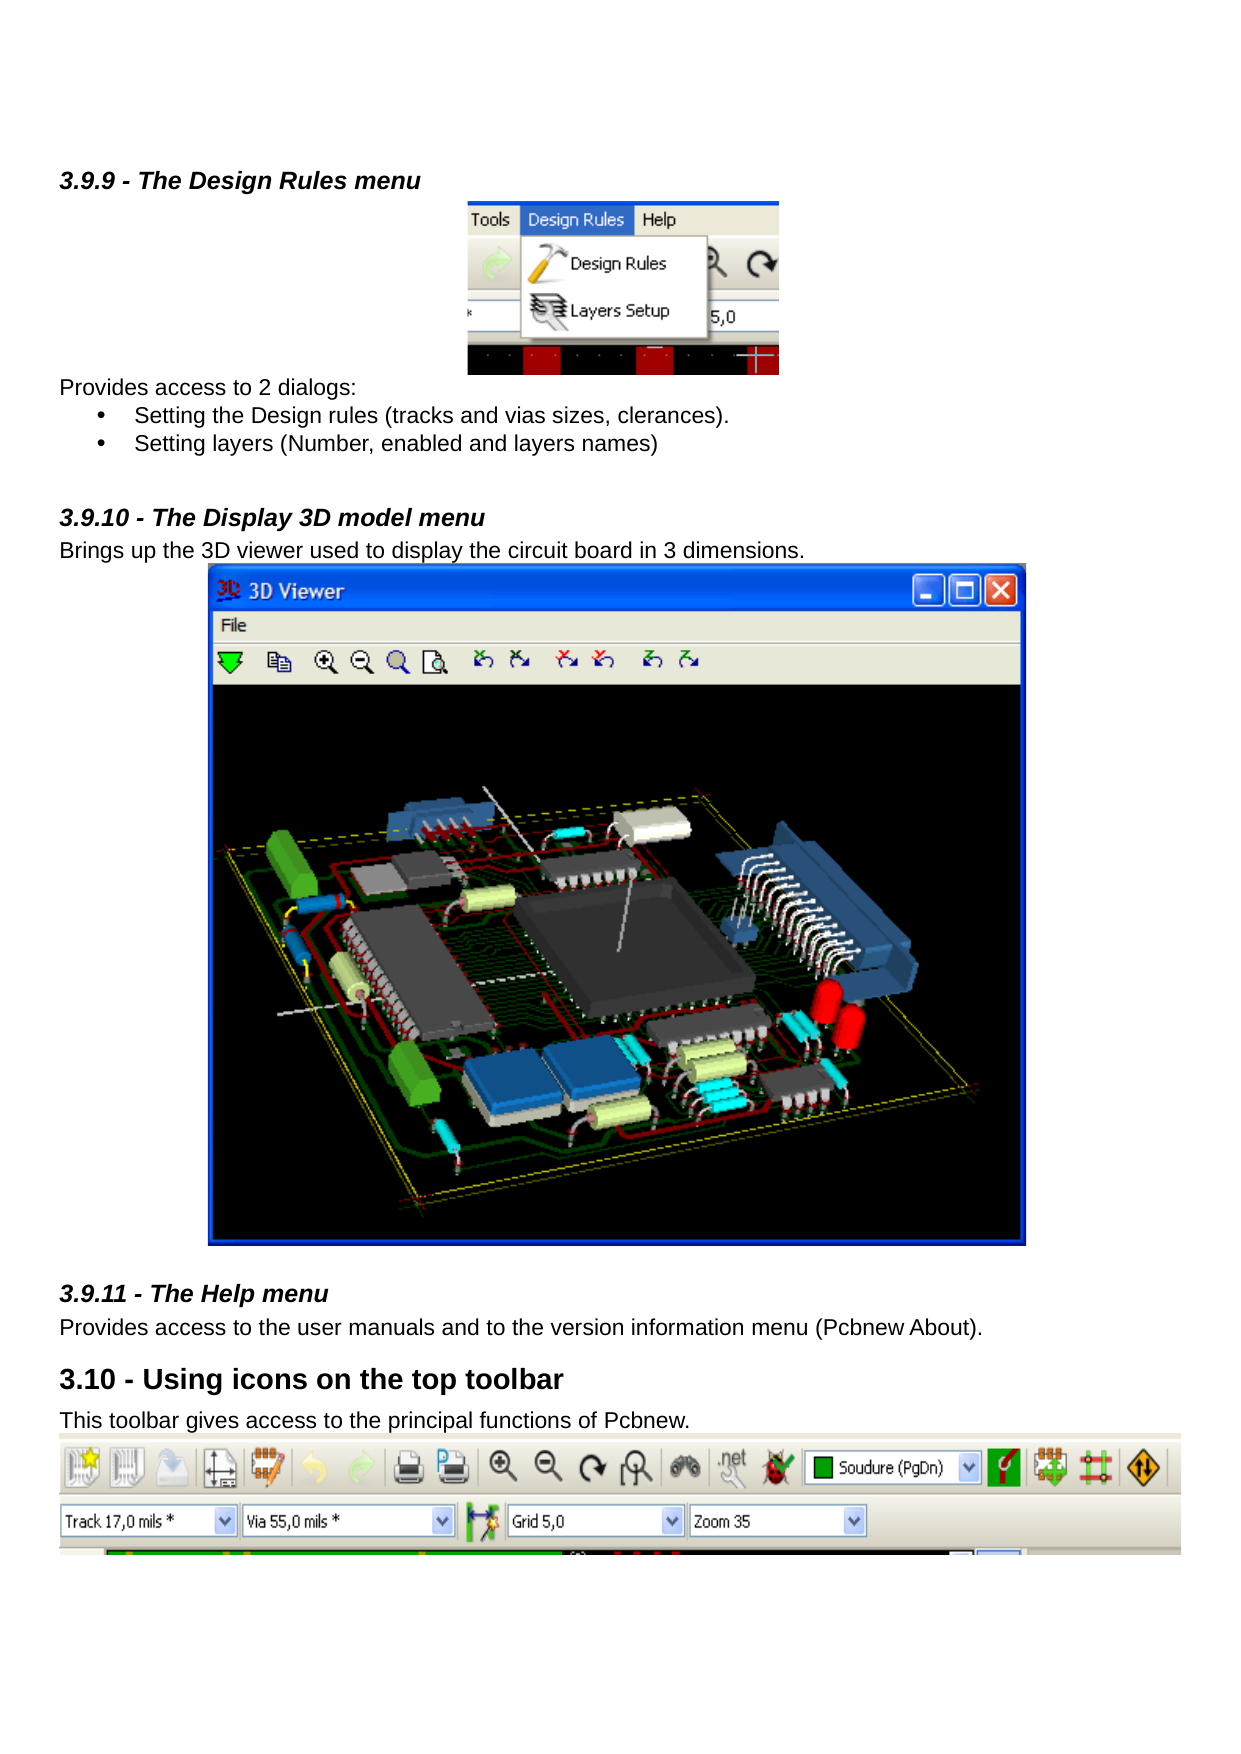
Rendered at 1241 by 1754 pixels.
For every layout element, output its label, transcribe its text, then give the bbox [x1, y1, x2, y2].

picture [59, 1433, 1182, 1555]
list Setting the Design rules (tracks and vias sizes, clerances). [97, 400, 1181, 428]
text Provides access to the user manuals and to the version information menu (Pcbnew About). [59, 1314, 1181, 1340]
picture [207, 563, 1027, 1246]
text This toolbar gives access to the principal functions of Pcbnew. [59, 1408, 1181, 1433]
text Provides access to 2 dialogs: [59, 375, 1181, 400]
text Brings up the 3D viewer used to display the circuit board in 3 dimensions. [59, 538, 1181, 563]
list Setting layers (Number, enabled and layers names) [97, 428, 1181, 456]
subtitle Using icons on the top toolbar [59, 1363, 1181, 1396]
picture [467, 201, 779, 375]
subtitle The Display 3D model menu [59, 503, 1181, 531]
subtitle The Design Rules menu [59, 167, 1181, 195]
subtitle The Help menu [59, 1280, 1181, 1308]
